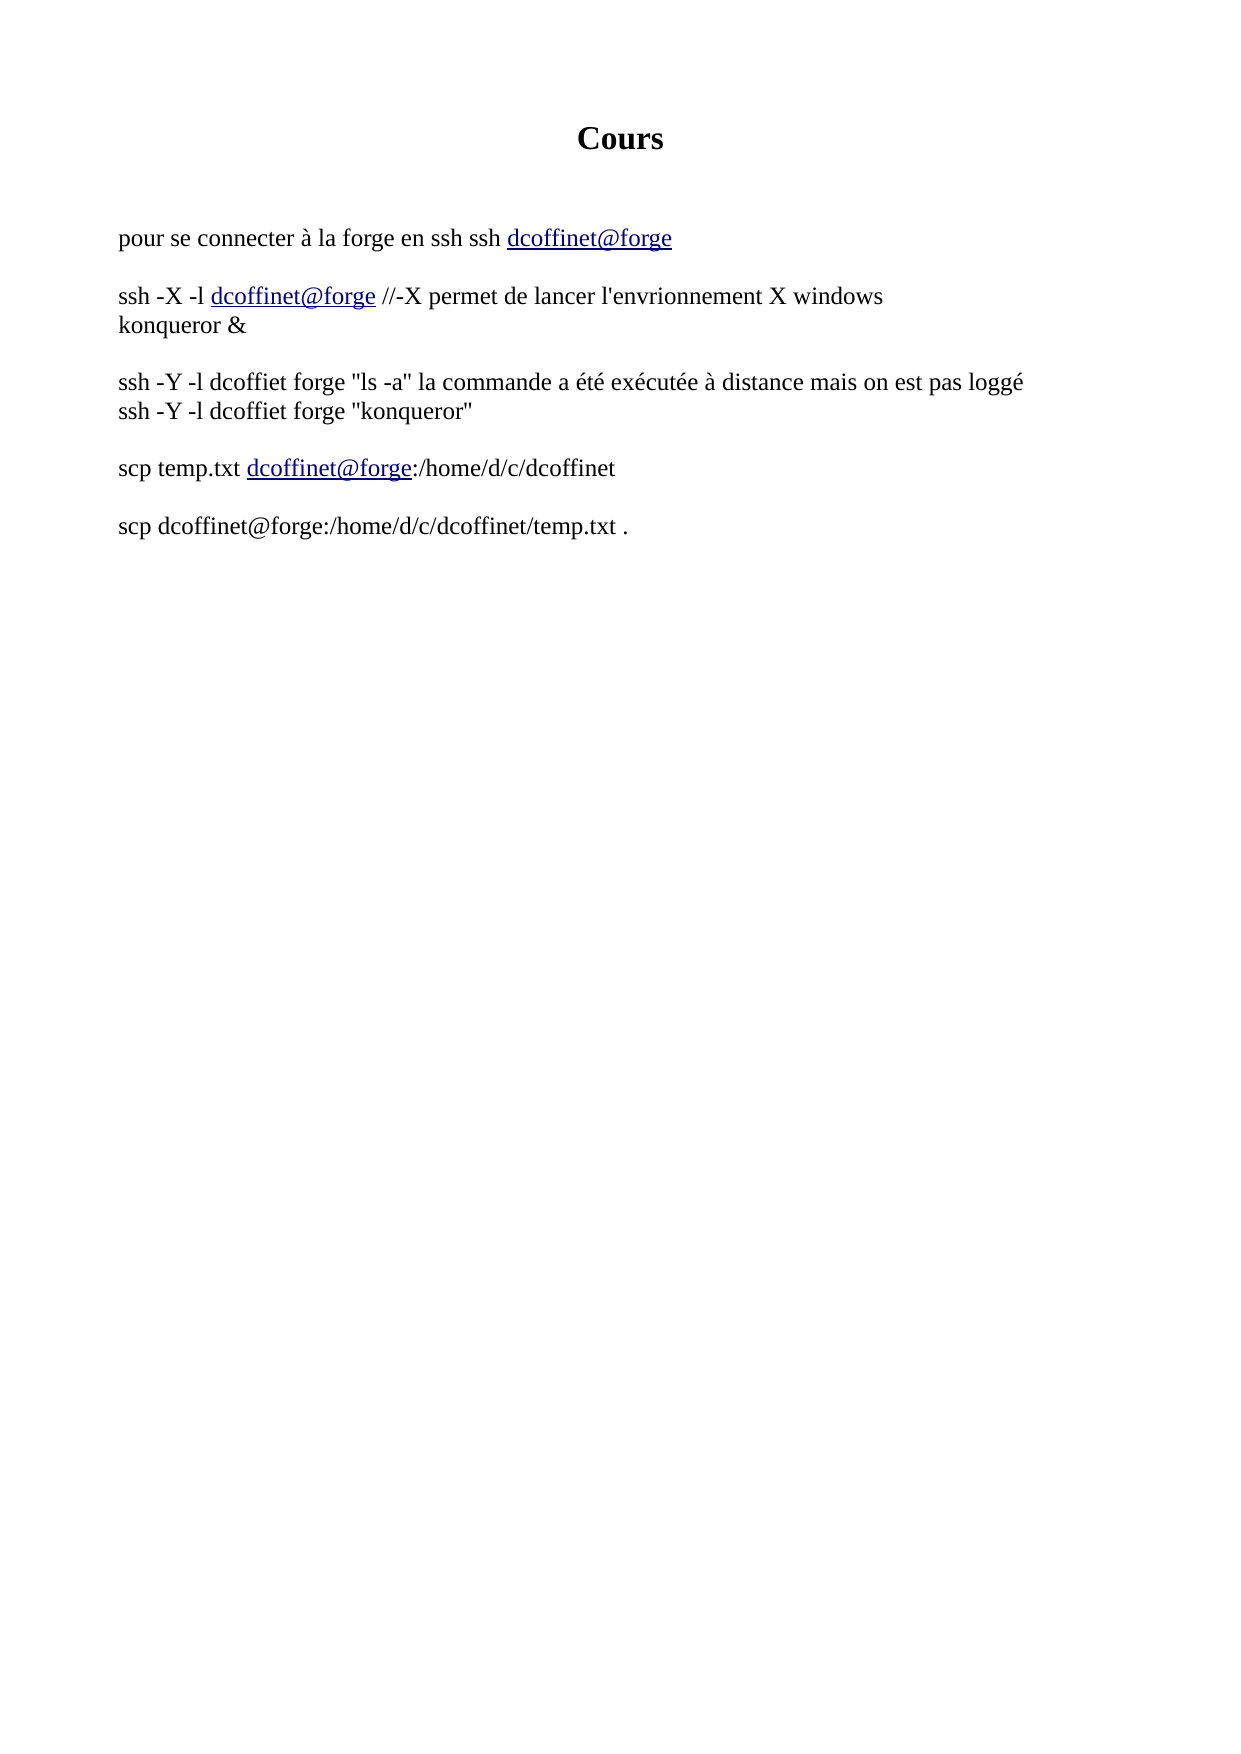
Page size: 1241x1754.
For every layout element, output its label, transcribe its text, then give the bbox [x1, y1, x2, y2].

text konqueror & [118, 310, 1122, 338]
text scp dcoffinet@forge:/home/d/c/dcoffinet/temp.txt . [118, 511, 1122, 540]
text pour se connecter à la forge en ssh ssh dcoffinet@forge [118, 223, 1122, 252]
text ssh -X -l dcoffinet@forge //-X permet de lancer l'envrionnement X windows [118, 281, 1122, 310]
text ssh -Y -l dcoffiet forge ''ls -a'' la commande a été exécutée à distance mais on est pas loggé [118, 367, 1122, 396]
text Cours [118, 118, 1122, 156]
text scp temp.txt dcoffinet@forge:/home/d/c/dcoffinet [118, 453, 1122, 482]
text ssh -Y -l dcoffiet forge ''konqueror'' [118, 396, 1122, 425]
